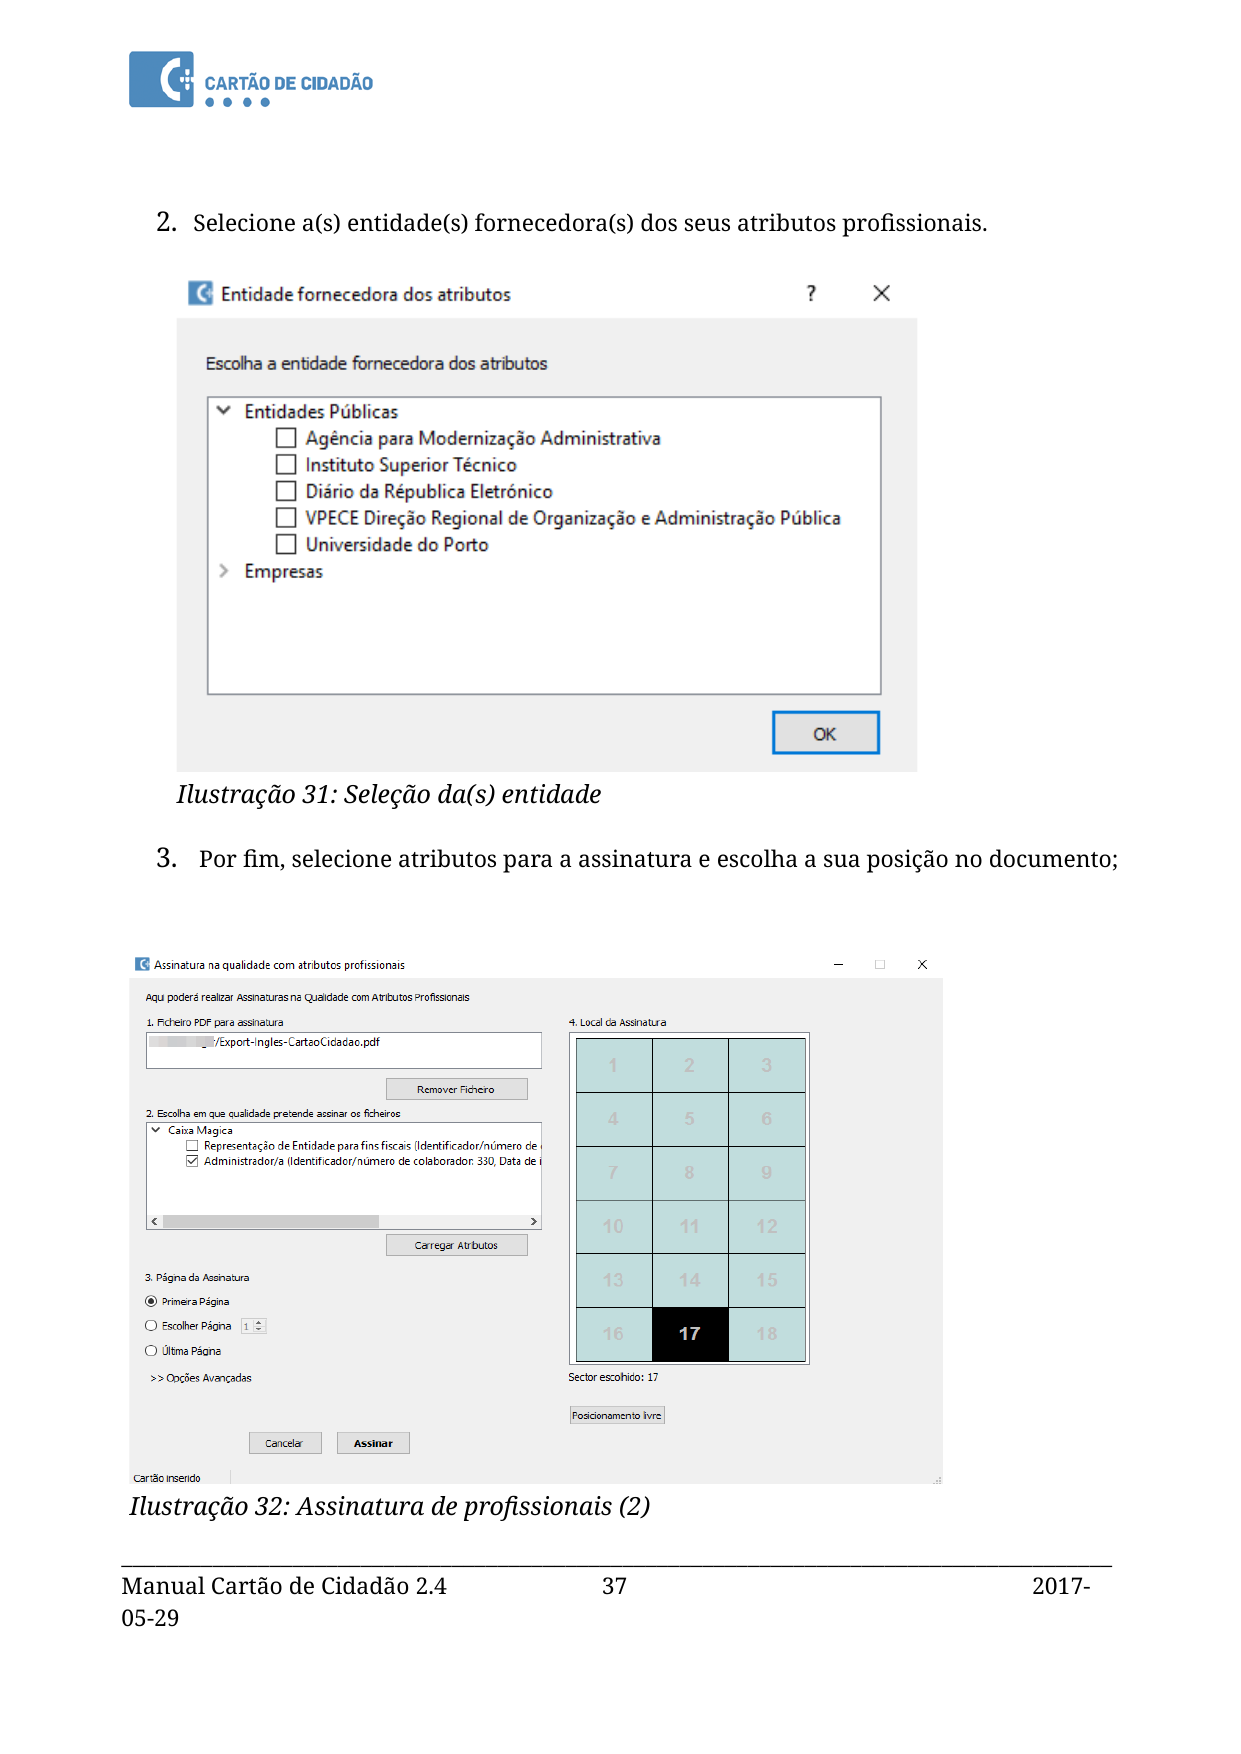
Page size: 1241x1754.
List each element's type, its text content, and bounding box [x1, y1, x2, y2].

text Ilustração 32: Assinatura de profissionais (2) [129, 1484, 943, 1523]
list Selecione a(s) entidade(s) fornecedora(s) dos seus atributos profissionais. [156, 203, 1122, 239]
picture [176, 273, 918, 772]
picture [129, 952, 943, 1484]
list Por fim, selecione atributos para a assinatura e escolha a sua posição no documento; [156, 839, 1122, 876]
text Ilustração 31: Seleção da(s) entidade [177, 772, 917, 811]
picture [127, 45, 420, 115]
